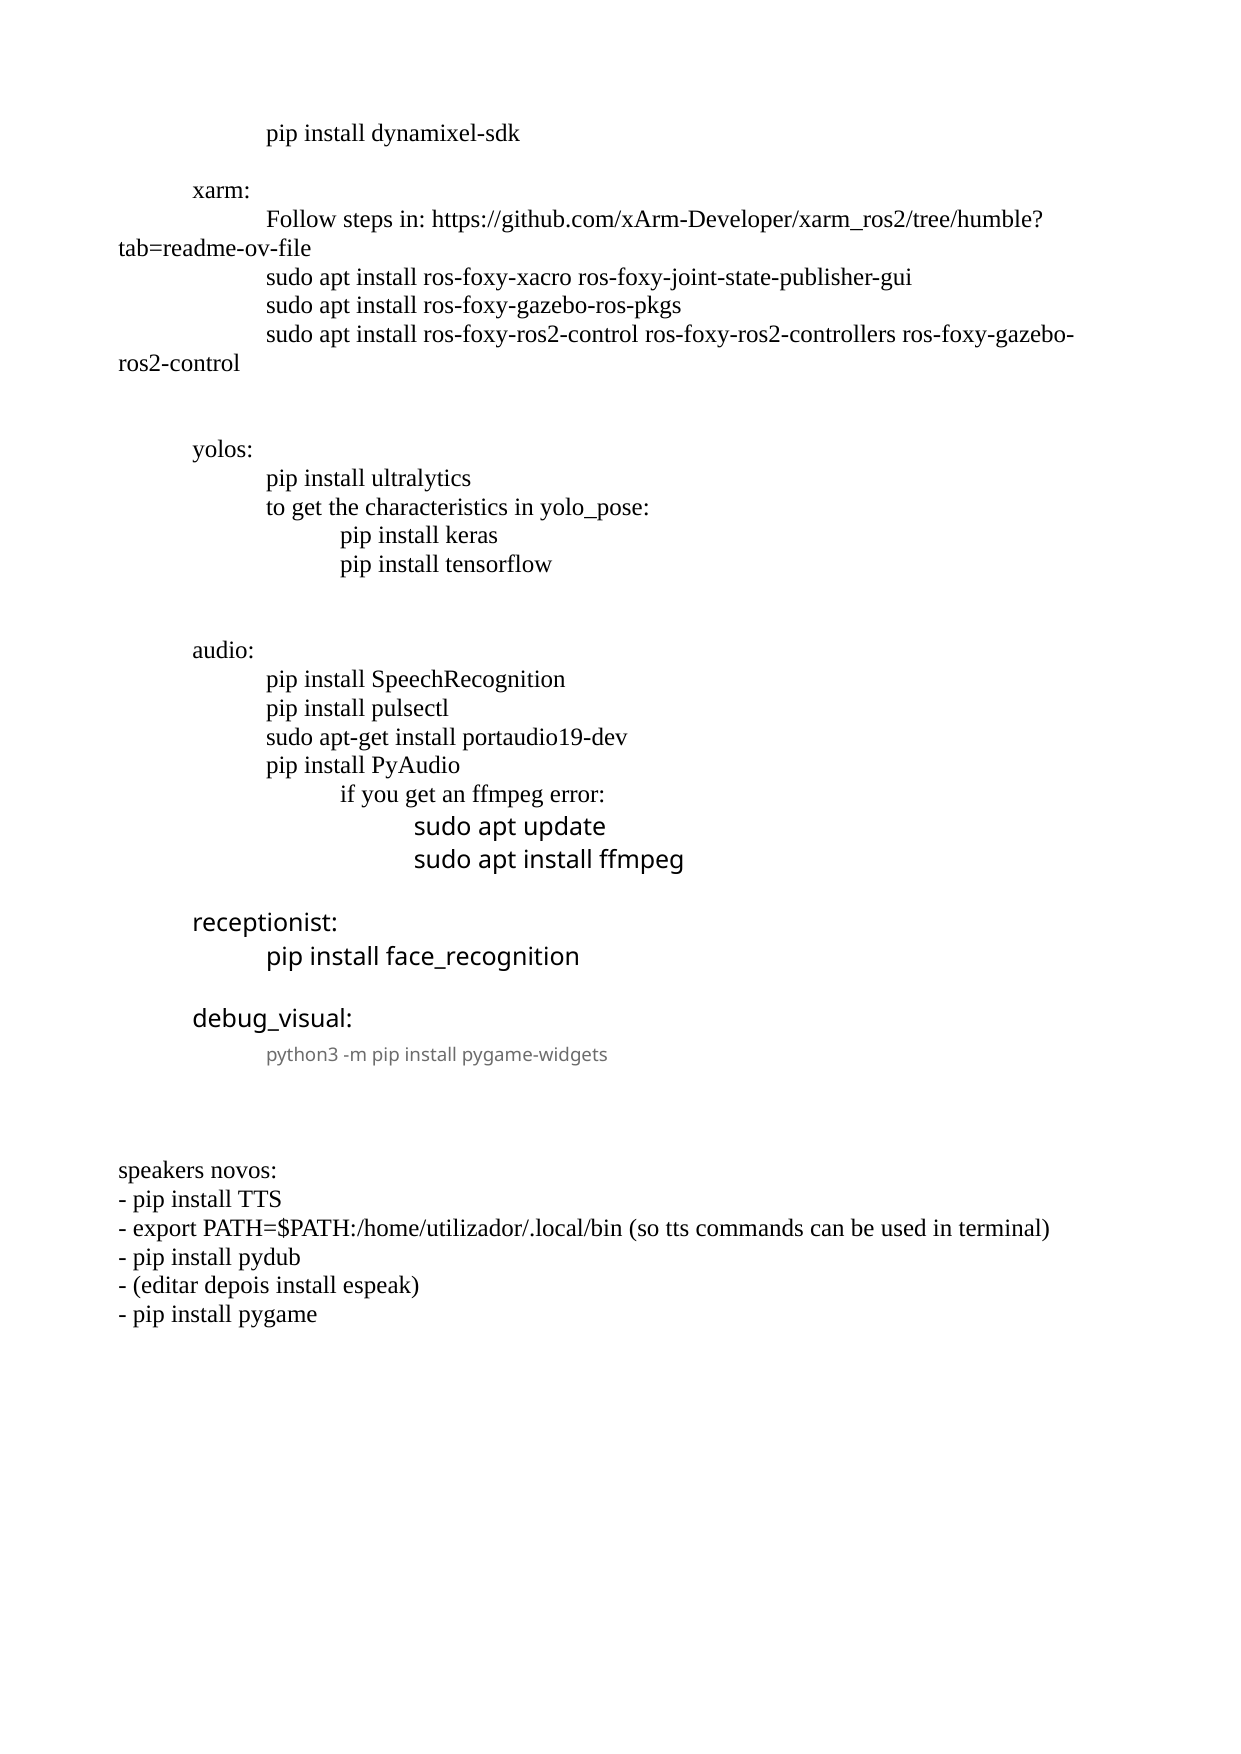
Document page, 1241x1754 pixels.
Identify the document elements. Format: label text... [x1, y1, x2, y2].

text pip install tensorflow [118, 549, 1122, 578]
text pip install keras [118, 521, 1122, 549]
text python3 -m pip install pygame-widgets [118, 1035, 1122, 1069]
text pip install SpeechRecognition [118, 664, 1122, 693]
text pip install dynamixel-sdk [118, 118, 1122, 147]
text if you get an ffmpeg error: [118, 779, 1122, 808]
text speakers novos: [118, 1155, 1122, 1184]
text pip install pulsectl [118, 693, 1122, 722]
text pip install ultralytics [118, 463, 1122, 492]
text receptionist: [118, 904, 1122, 939]
text debug_visual: [118, 1001, 1122, 1035]
text xarm: [118, 176, 1122, 204]
text - pip install pygame [118, 1299, 1122, 1328]
text audio: [118, 636, 1122, 664]
text sudo apt install ffmpeg [118, 842, 1122, 876]
text sudo apt-get install portaudio19-dev [118, 722, 1122, 751]
text sudo apt install ros-foxy-ros2-control ros-foxy-ros2-controllers ros-foxy-gazebo-ros2-control [118, 319, 1122, 377]
text - export PATH=$PATH:/home/utilizador/.local/bin (so tts commands can be used in terminal) [118, 1213, 1122, 1242]
text Follow steps in: https://github.com/xArm-Developer/xarm_ros2/tree/humble?tab=readme-ov-file [118, 204, 1122, 262]
text pip install face_recognition [118, 939, 1122, 973]
text - (editar depois install espeak) [118, 1270, 1122, 1299]
text sudo apt update [118, 808, 1122, 842]
text - pip install pydub [118, 1242, 1122, 1270]
text sudo apt install ros-foxy-xacro ros-foxy-joint-state-publisher-gui [118, 262, 1122, 291]
text pip install PyAudio [118, 751, 1122, 779]
text yolos: [118, 434, 1122, 463]
text sudo apt install ros-foxy-gazebo-ros-pkgs [118, 291, 1122, 319]
text - pip install TTS [118, 1184, 1122, 1213]
text to get the characteristics in yolo_pose: [118, 492, 1122, 521]
